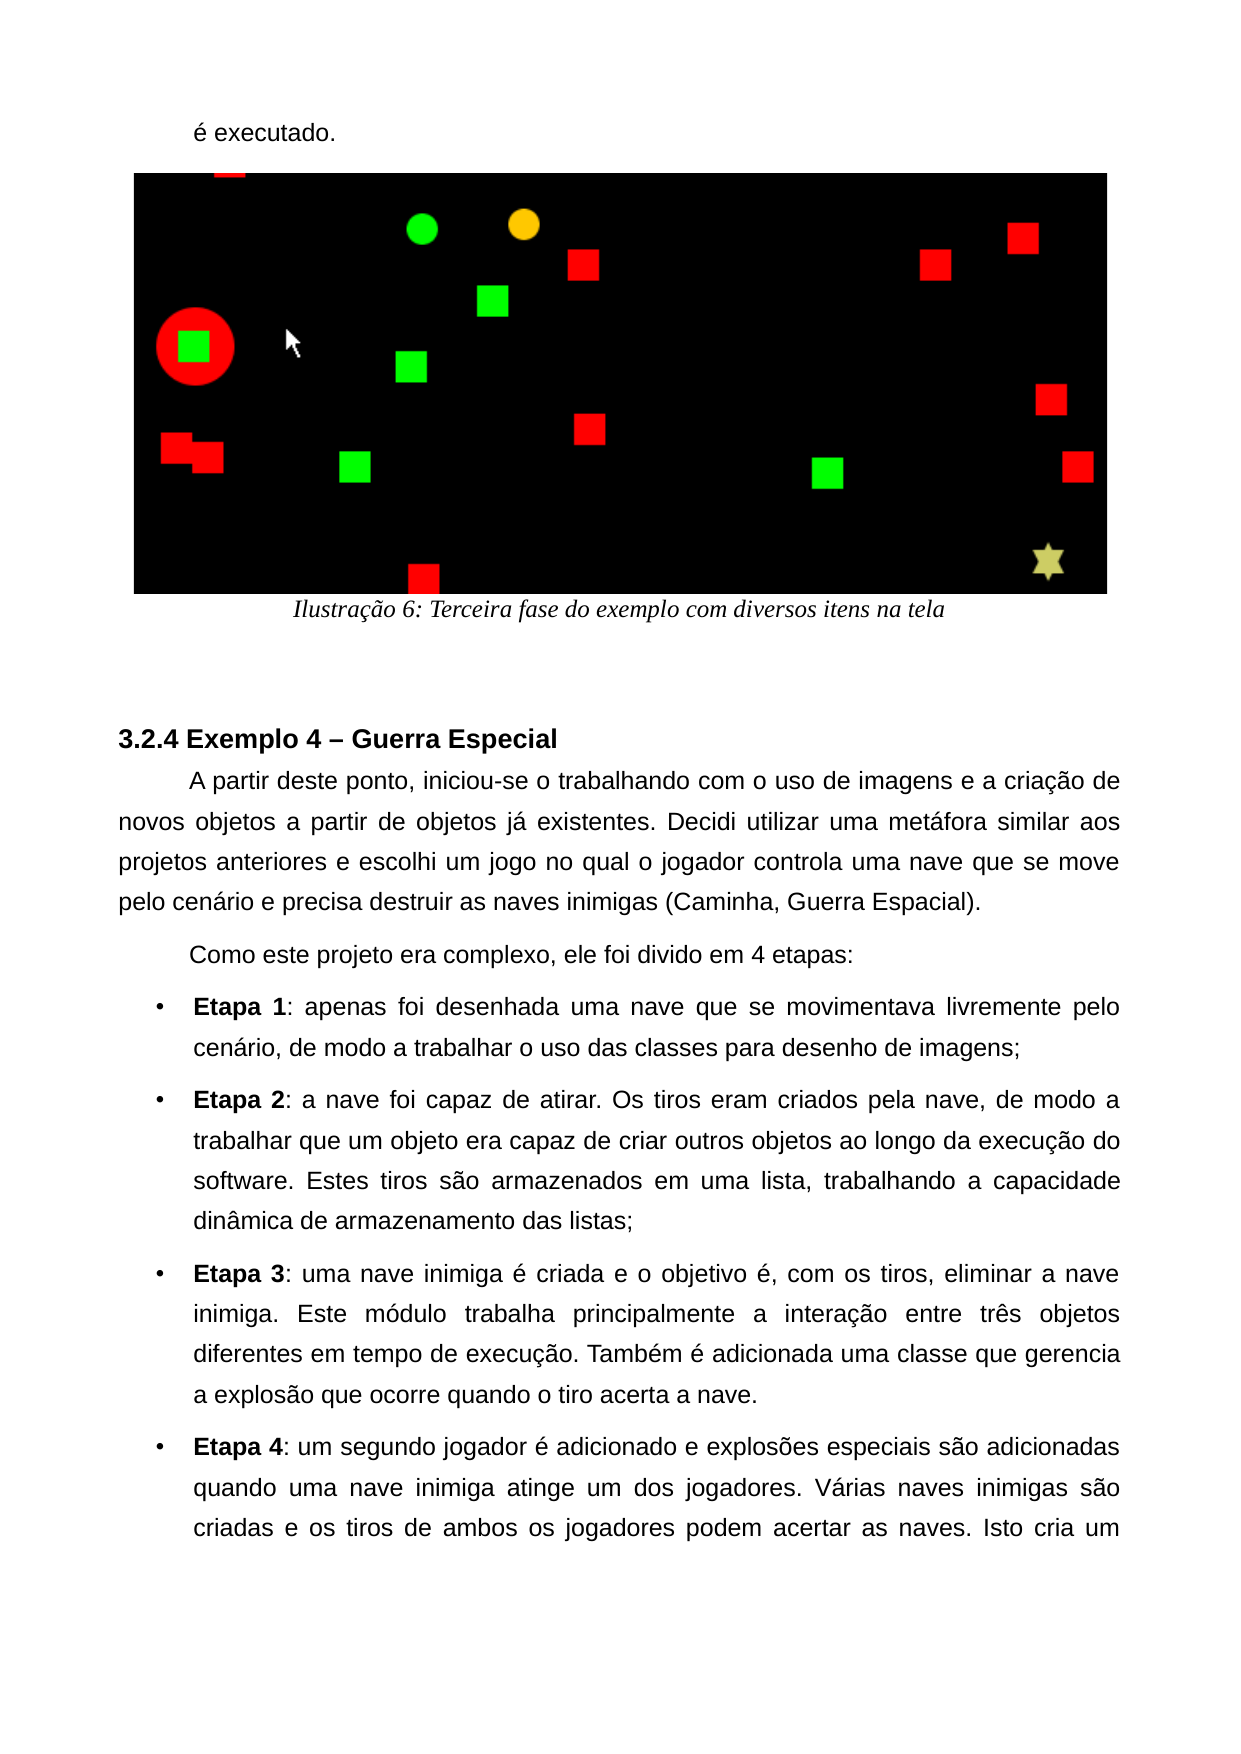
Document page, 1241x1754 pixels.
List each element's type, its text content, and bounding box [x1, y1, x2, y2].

text Ilustração 6: Terceira fase do exemplo com diversos itens na tela [133, 594, 1107, 623]
list Etapa 3: uma nave inimiga é criada e o objetivo é, com os tiros, eliminar a nave inimiga. Este módulo trabalha principalmente a interação entre três objetos diferentes em tempo de execução. Também é adicionada uma classe que gerencia a explosão que ocorre quando o tiro acerta a nave. [156, 1259, 1122, 1408]
list Etapa 4: um segundo jogador é adicionado e explosões especiais são adicionadas quando uma nave inimiga atinge um dos jogadores. Várias naves inimigas são criadas e os tiros de ambos os jogadores podem acertar as naves. Isto cria um [156, 1432, 1122, 1542]
list Etapa 1: apenas foi desenhada uma nave que se movimentava livremente pelo cenário, de modo a trabalhar o uso das classes para desenho de imagens; [156, 992, 1122, 1061]
subtitle 3.2.4 Exemplo 4 – Guerra Especial [118, 723, 1122, 754]
list é executado. [156, 118, 1122, 147]
picture [133, 173, 1108, 594]
list Etapa 2: a nave foi capaz de atirar. Os tiros eram criados pela nave, de modo a trabalhar que um objeto era capaz de criar outros objetos ao longo da execução do software. Estes tiros são armazenados em uma lista, trabalhando a capacidade dinâmica de armazenamento das listas; [156, 1085, 1122, 1235]
text Como este projeto era complexo, ele foi divido em 4 etapas: [118, 940, 1122, 968]
text A partir deste ponto, iniciou-se o trabalhando com o uso de imagens e a criação de novos objetos a partir de objetos já existentes. Decidi utilizar uma metáfora similar aos projetos anteriores e escolhi um jogo no qual o jogador controla uma nave que se move pelo cenário e precisa destruir as naves inimigas (Caminha, Guerra Espacial). [118, 766, 1122, 916]
